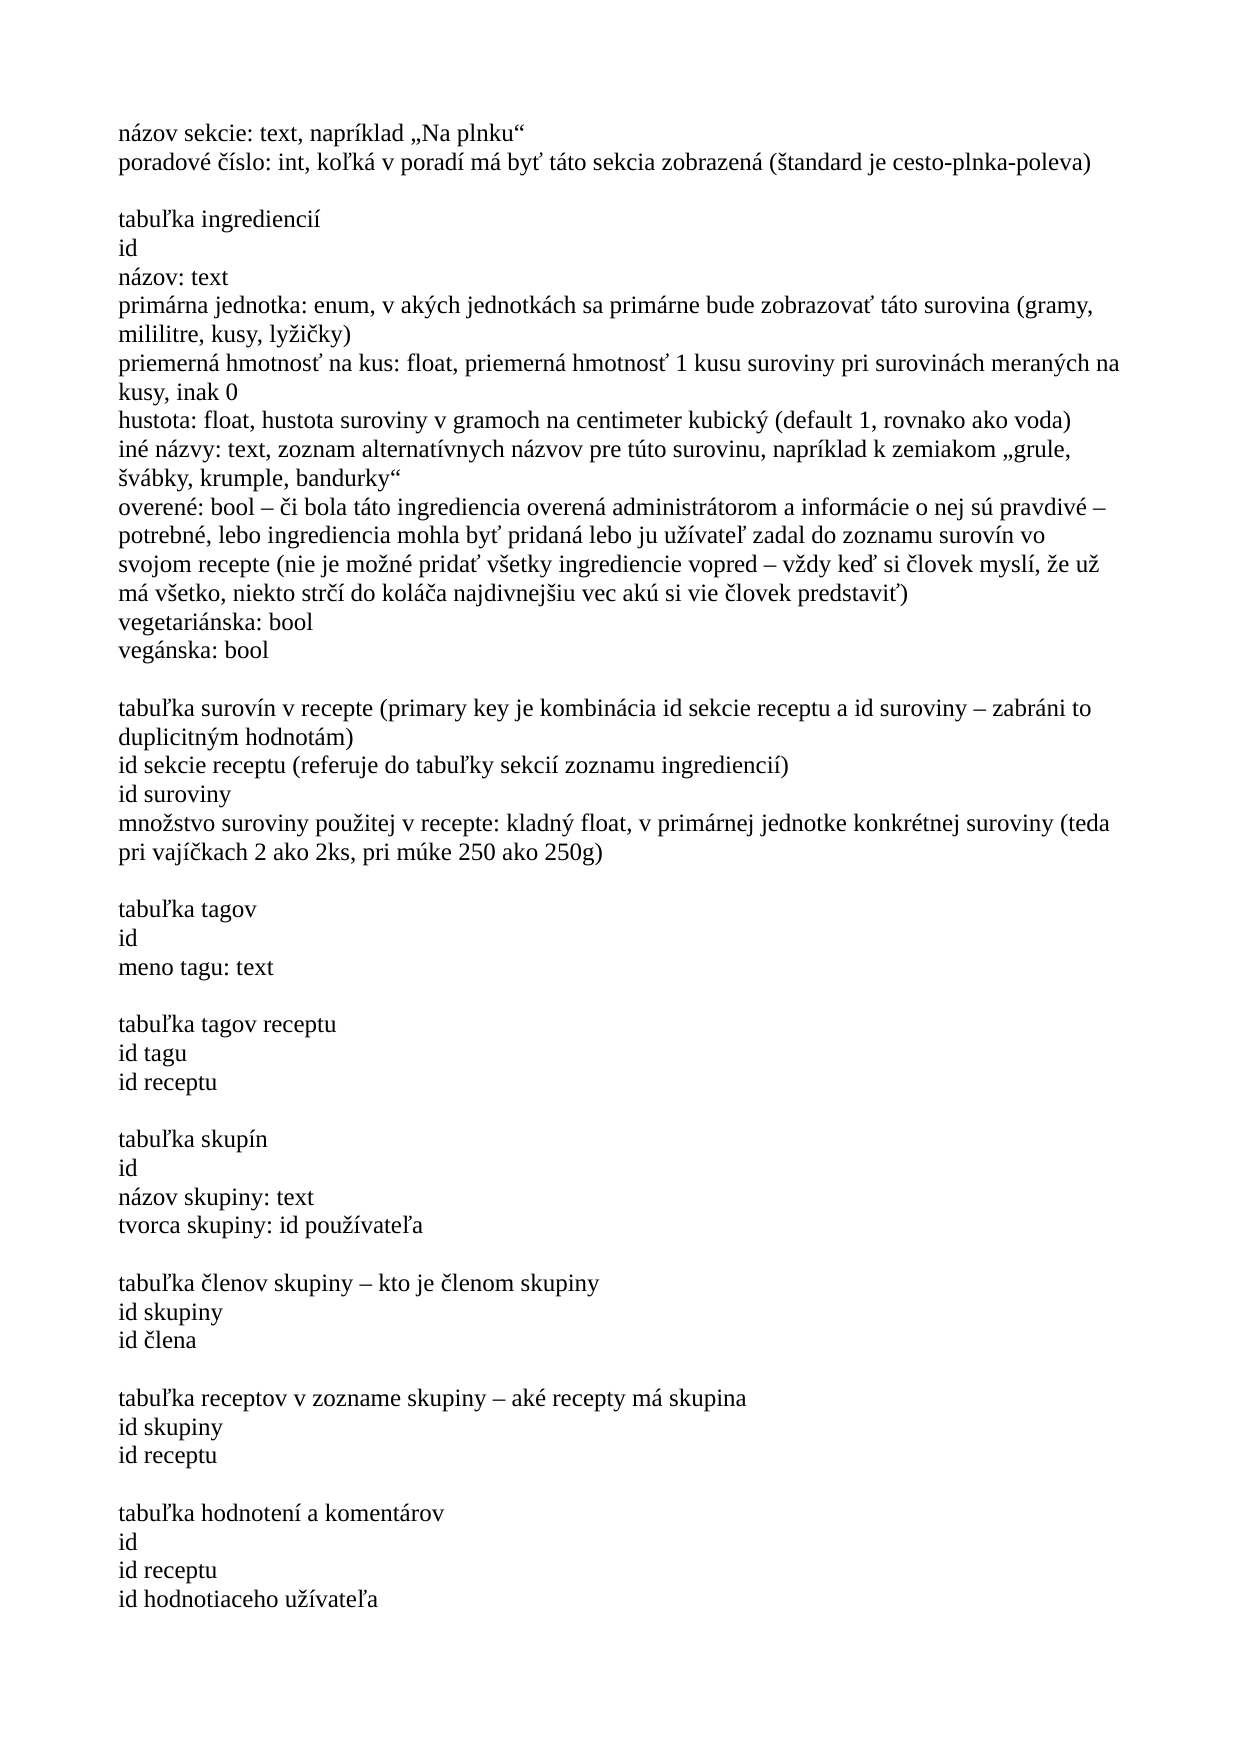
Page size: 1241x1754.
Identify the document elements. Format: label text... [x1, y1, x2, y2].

text tabuľka členov skupiny – kto je členom skupiny [118, 1268, 1122, 1297]
text id suroviny [118, 779, 1122, 808]
text tabuľka skupín [118, 1124, 1122, 1153]
text tabuľka tagov receptu [118, 1009, 1122, 1038]
text názov: text [118, 262, 1122, 291]
text tabuľka receptov v zozname skupiny – aké recepty má skupina id skupiny [118, 1383, 1122, 1441]
text id hodnotiaceho užívateľa [118, 1584, 1122, 1613]
text tabuľka tagov [118, 894, 1122, 923]
text vegetariánska: bool [118, 607, 1122, 636]
text id člena [118, 1326, 1122, 1354]
text id receptu [118, 1067, 1122, 1096]
text tabuľka hodnotení a komentárov [118, 1498, 1122, 1527]
text názov skupiny: text [118, 1182, 1122, 1211]
text tabuľka ingrediencií [118, 204, 1122, 233]
text primárna jednotka: enum, v akých jednotkách sa primárne bude zobrazovať táto surovina (gramy, mililitre, kusy, lyžičky) [118, 291, 1122, 348]
text iné názvy: text, zoznam alternatívnych názvov pre túto surovinu, napríklad k zemiakom „grule, švábky, krumple, bandurky“ [118, 434, 1122, 492]
text id receptu [118, 1441, 1122, 1469]
text tabuľka surovín v recepte (primary key je kombinácia id sekcie receptu a id suroviny – zabráni to duplicitným hodnotám) [118, 693, 1122, 751]
text id sekcie receptu (referuje do tabuľky sekcií zoznamu ingrediencií) [118, 751, 1122, 779]
text množstvo suroviny použitej v recepte: kladný float, v primárnej jednotke konkrétnej suroviny (teda pri vajíčkach 2 ako 2ks, pri múke 250 ako 250g) [118, 808, 1122, 866]
text vegánska: bool [118, 636, 1122, 664]
text overené: bool – či bola táto ingrediencia overená administrátorom a informácie o nej sú pravdivé – potrebné, lebo ingrediencia mohla byť pridaná lebo ju užívateľ zadal do zoznamu surovín vo svojom recepte (nie je možné pridať všetky ingrediencie vopred – vždy keď si človek myslí, že už má všetko, niekto strčí do koláča najdivnejšiu vec akú si vie človek predstaviť) [118, 492, 1122, 607]
text id skupiny [118, 1297, 1122, 1326]
text hustota: float, hustota suroviny v gramoch na centimeter kubický (default 1, rovnako ako voda) [118, 406, 1122, 434]
text id [118, 233, 1122, 262]
text id tagu [118, 1038, 1122, 1067]
text meno tagu: text [118, 952, 1122, 981]
text priemerná hmotnosť na kus: float, priemerná hmotnosť 1 kusu suroviny pri surovinách meraných na kusy, inak 0 [118, 348, 1122, 406]
text id receptu [118, 1556, 1122, 1584]
text tvorca skupiny: id používateľa [118, 1211, 1122, 1239]
text id [118, 1527, 1122, 1556]
text id [118, 1153, 1122, 1182]
text názov sekcie: text, napríklad „Na plnku“ poradové číslo: int, koľká v poradí má byť táto sekcia zobrazená (štandard je cesto-plnka-poleva) [118, 118, 1122, 176]
text id [118, 923, 1122, 952]
